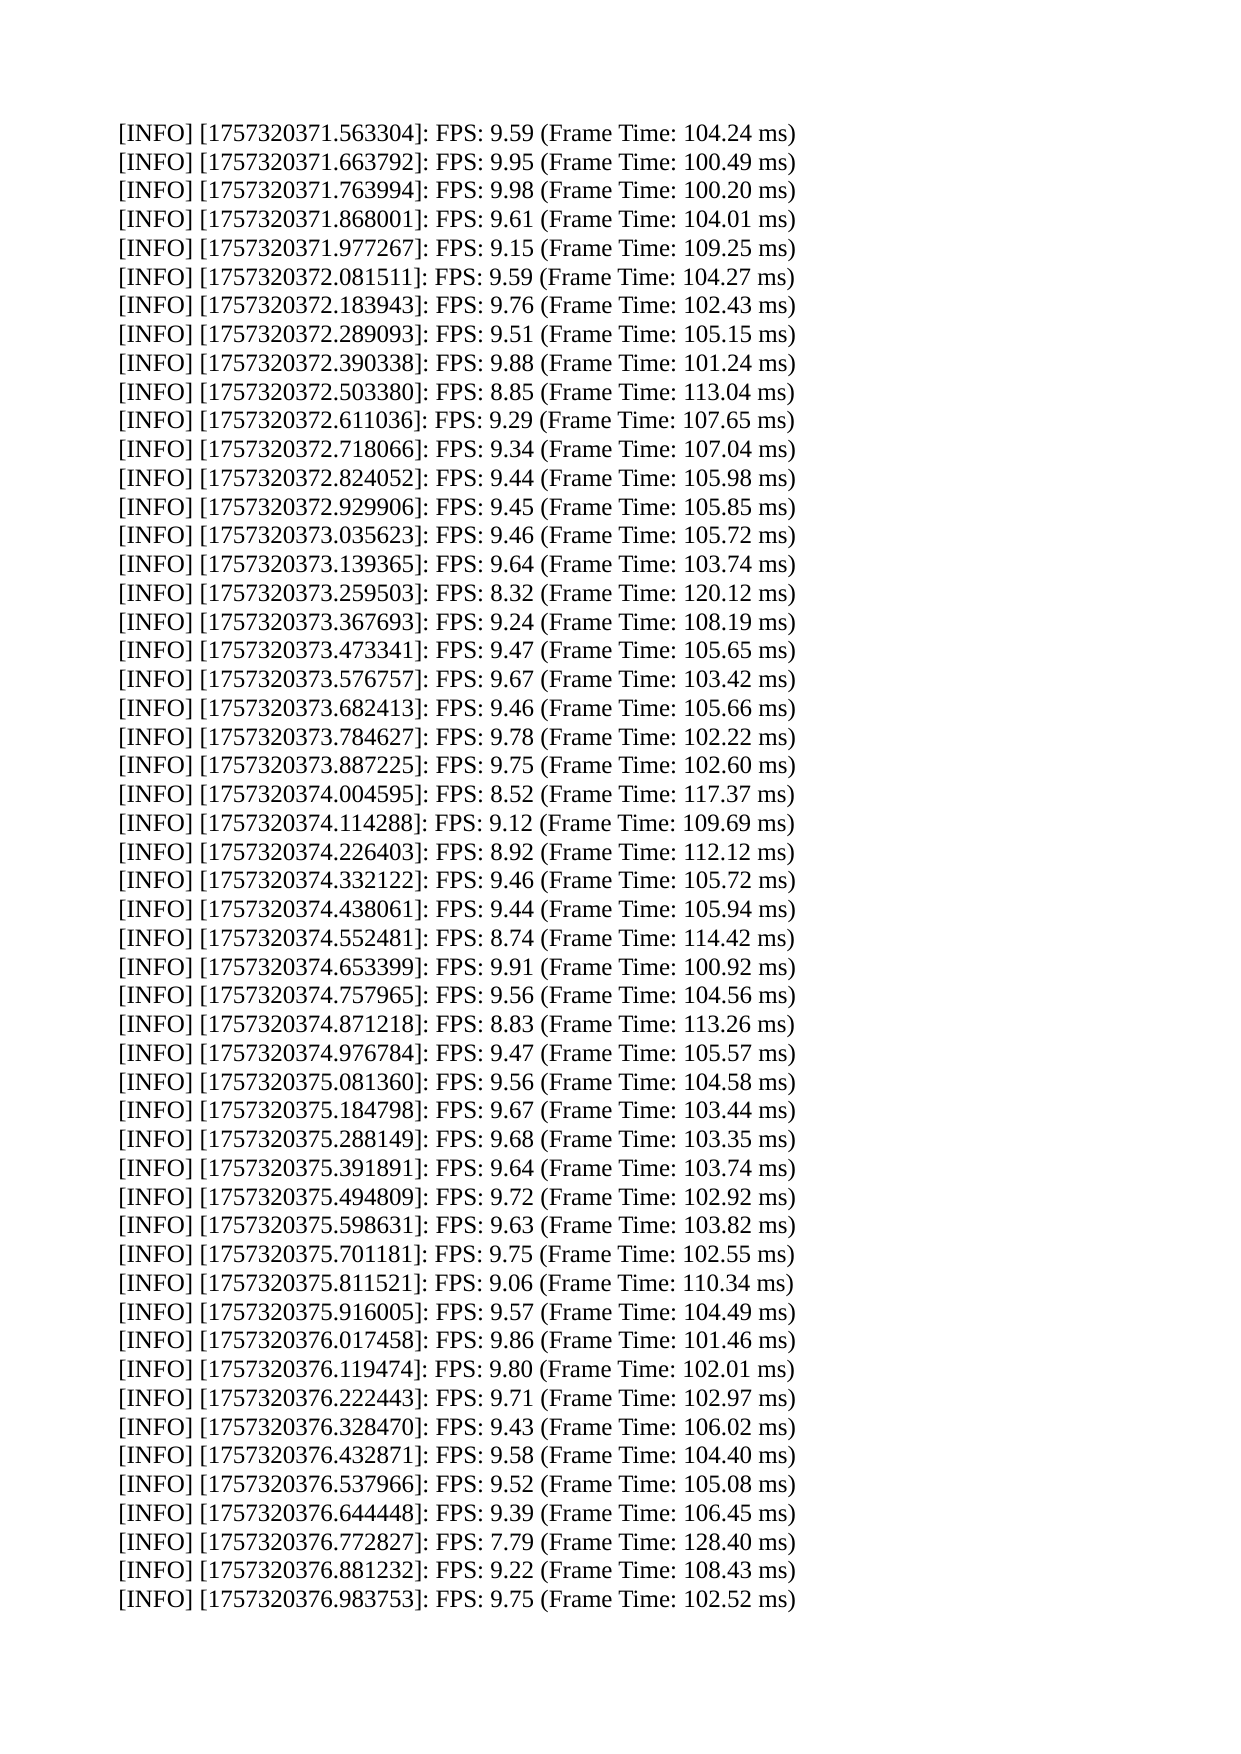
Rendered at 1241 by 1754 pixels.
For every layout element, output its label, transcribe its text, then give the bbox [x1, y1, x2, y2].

text [INFO] [1757320371.663792]: FPS: 9.95 (Frame Time: 100.49 ms) [118, 147, 1122, 176]
text [INFO] [1757320373.367693]: FPS: 9.24 (Frame Time: 108.19 ms) [118, 607, 1122, 636]
text [INFO] [1757320374.976784]: FPS: 9.47 (Frame Time: 105.57 ms) [118, 1038, 1122, 1067]
text [INFO] [1757320373.473341]: FPS: 9.47 (Frame Time: 105.65 ms) [118, 636, 1122, 664]
text [INFO] [1757320376.432871]: FPS: 9.58 (Frame Time: 104.40 ms) [118, 1441, 1122, 1469]
text [INFO] [1757320373.682413]: FPS: 9.46 (Frame Time: 105.66 ms) [118, 693, 1122, 722]
text [INFO] [1757320374.653399]: FPS: 9.91 (Frame Time: 100.92 ms) [118, 952, 1122, 981]
text [INFO] [1757320376.119474]: FPS: 9.80 (Frame Time: 102.01 ms) [118, 1354, 1122, 1383]
text [INFO] [1757320375.916005]: FPS: 9.57 (Frame Time: 104.49 ms) [118, 1297, 1122, 1326]
text [INFO] [1757320374.871218]: FPS: 8.83 (Frame Time: 113.26 ms) [118, 1009, 1122, 1038]
text [INFO] [1757320372.929906]: FPS: 9.45 (Frame Time: 105.85 ms) [118, 492, 1122, 521]
text [INFO] [1757320375.494809]: FPS: 9.72 (Frame Time: 102.92 ms) [118, 1182, 1122, 1211]
text [INFO] [1757320374.757965]: FPS: 9.56 (Frame Time: 104.56 ms) [118, 981, 1122, 1009]
text [INFO] [1757320375.391891]: FPS: 9.64 (Frame Time: 103.74 ms) [118, 1153, 1122, 1182]
text [INFO] [1757320375.598631]: FPS: 9.63 (Frame Time: 103.82 ms) [118, 1211, 1122, 1239]
text [INFO] [1757320374.438061]: FPS: 9.44 (Frame Time: 105.94 ms) [118, 894, 1122, 923]
text [INFO] [1757320376.644448]: FPS: 9.39 (Frame Time: 106.45 ms) [118, 1498, 1122, 1527]
text [INFO] [1757320375.811521]: FPS: 9.06 (Frame Time: 110.34 ms) [118, 1268, 1122, 1297]
text [INFO] [1757320373.259503]: FPS: 8.32 (Frame Time: 120.12 ms) [118, 578, 1122, 607]
text [INFO] [1757320376.983753]: FPS: 9.75 (Frame Time: 102.52 ms) [118, 1584, 1122, 1613]
text [INFO] [1757320371.563304]: FPS: 9.59 (Frame Time: 104.24 ms) [118, 118, 1122, 147]
text [INFO] [1757320373.139365]: FPS: 9.64 (Frame Time: 103.74 ms) [118, 549, 1122, 578]
text [INFO] [1757320371.868001]: FPS: 9.61 (Frame Time: 104.01 ms) [118, 204, 1122, 233]
text [INFO] [1757320376.772827]: FPS: 7.79 (Frame Time: 128.40 ms) [118, 1527, 1122, 1556]
text [INFO] [1757320376.328470]: FPS: 9.43 (Frame Time: 106.02 ms) [118, 1412, 1122, 1441]
text [INFO] [1757320376.017458]: FPS: 9.86 (Frame Time: 101.46 ms) [118, 1326, 1122, 1354]
text [INFO] [1757320376.222443]: FPS: 9.71 (Frame Time: 102.97 ms) [118, 1383, 1122, 1412]
text [INFO] [1757320374.332122]: FPS: 9.46 (Frame Time: 105.72 ms) [118, 866, 1122, 894]
text [INFO] [1757320375.701181]: FPS: 9.75 (Frame Time: 102.55 ms) [118, 1239, 1122, 1268]
text [INFO] [1757320373.887225]: FPS: 9.75 (Frame Time: 102.60 ms) [118, 751, 1122, 779]
text [INFO] [1757320372.081511]: FPS: 9.59 (Frame Time: 104.27 ms) [118, 262, 1122, 291]
text [INFO] [1757320372.824052]: FPS: 9.44 (Frame Time: 105.98 ms) [118, 463, 1122, 492]
text [INFO] [1757320371.977267]: FPS: 9.15 (Frame Time: 109.25 ms) [118, 233, 1122, 262]
text [INFO] [1757320374.004595]: FPS: 8.52 (Frame Time: 117.37 ms) [118, 779, 1122, 808]
text [INFO] [1757320376.881232]: FPS: 9.22 (Frame Time: 108.43 ms) [118, 1556, 1122, 1584]
text [INFO] [1757320373.035623]: FPS: 9.46 (Frame Time: 105.72 ms) [118, 521, 1122, 549]
text [INFO] [1757320372.503380]: FPS: 8.85 (Frame Time: 113.04 ms) [118, 377, 1122, 406]
text [INFO] [1757320376.537966]: FPS: 9.52 (Frame Time: 105.08 ms) [118, 1469, 1122, 1498]
text [INFO] [1757320371.763994]: FPS: 9.98 (Frame Time: 100.20 ms) [118, 176, 1122, 204]
text [INFO] [1757320374.552481]: FPS: 8.74 (Frame Time: 114.42 ms) [118, 923, 1122, 952]
text [INFO] [1757320375.081360]: FPS: 9.56 (Frame Time: 104.58 ms) [118, 1067, 1122, 1096]
text [INFO] [1757320372.718066]: FPS: 9.34 (Frame Time: 107.04 ms) [118, 434, 1122, 463]
text [INFO] [1757320372.390338]: FPS: 9.88 (Frame Time: 101.24 ms) [118, 348, 1122, 377]
text [INFO] [1757320373.576757]: FPS: 9.67 (Frame Time: 103.42 ms) [118, 664, 1122, 693]
text [INFO] [1757320372.183943]: FPS: 9.76 (Frame Time: 102.43 ms) [118, 291, 1122, 319]
text [INFO] [1757320374.226403]: FPS: 8.92 (Frame Time: 112.12 ms) [118, 837, 1122, 866]
text [INFO] [1757320374.114288]: FPS: 9.12 (Frame Time: 109.69 ms) [118, 808, 1122, 837]
text [INFO] [1757320372.611036]: FPS: 9.29 (Frame Time: 107.65 ms) [118, 406, 1122, 434]
text [INFO] [1757320375.288149]: FPS: 9.68 (Frame Time: 103.35 ms) [118, 1124, 1122, 1153]
text [INFO] [1757320372.289093]: FPS: 9.51 (Frame Time: 105.15 ms) [118, 319, 1122, 348]
text [INFO] [1757320373.784627]: FPS: 9.78 (Frame Time: 102.22 ms) [118, 722, 1122, 751]
text [INFO] [1757320375.184798]: FPS: 9.67 (Frame Time: 103.44 ms) [118, 1096, 1122, 1124]
